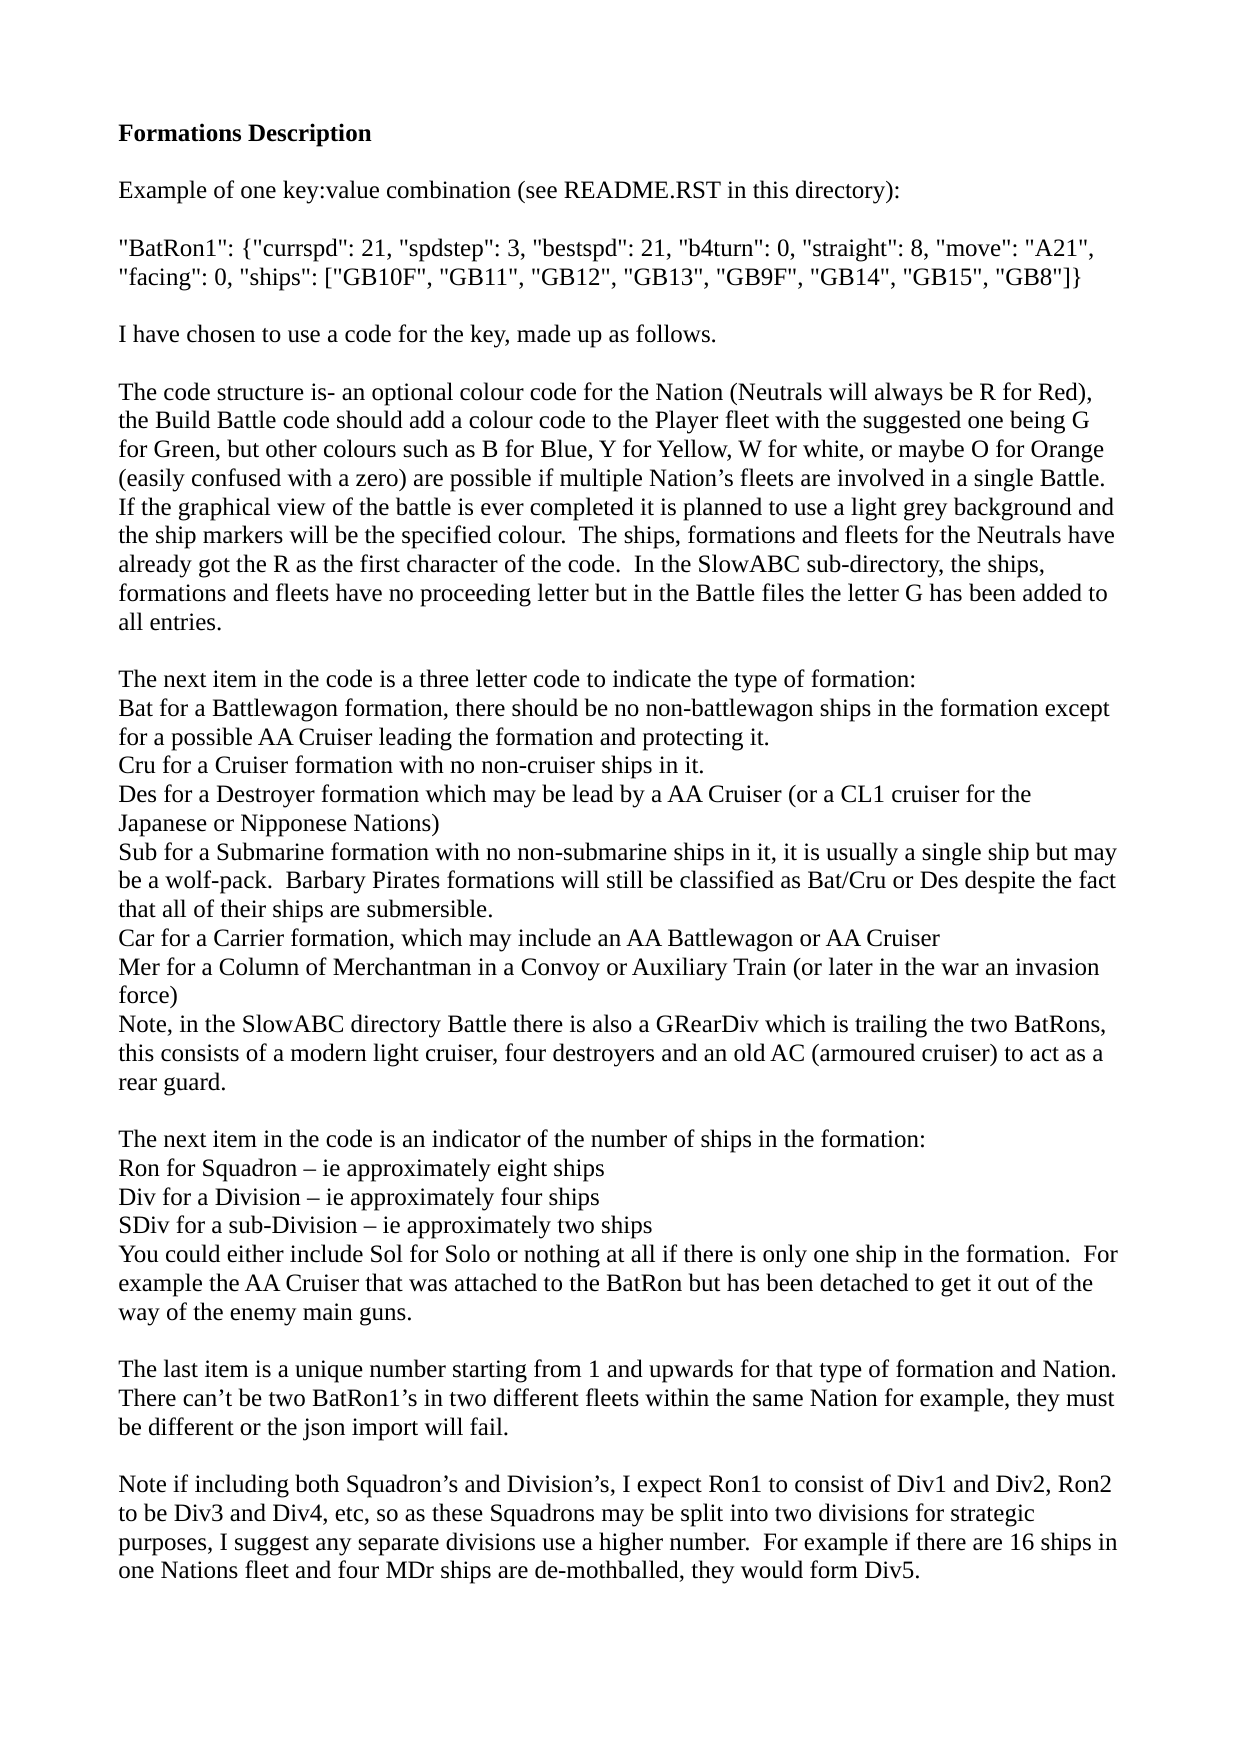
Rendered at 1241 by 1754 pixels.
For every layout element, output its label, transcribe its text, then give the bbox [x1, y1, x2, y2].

text Note if including both Squadron’s and Division’s, I expect Ron1 to consist of Div1 and Div2, Ron2 to be Div3 and Div4, etc, so as these Squadrons may be split into two divisions for strategic purposes, I suggest any separate divisions use a higher number. For example if there are 16 ships in one Nations fleet and four MDr ships are de-mothballed, they would form Div5. [118, 1469, 1122, 1584]
text I have chosen to use a code for the key, made up as follows. [118, 319, 1122, 348]
text Div for a Division – ie approximately four ships [118, 1182, 1122, 1211]
text Note, in the SlowABC directory Battle there is also a GRearDiv which is trailing the two BatRons, this consists of a modern light cruiser, four destroyers and an old AC (armoured cruiser) to act as a rear guard. [118, 1009, 1122, 1096]
text Sub for a Submarine formation with no non-submarine ships in it, it is usually a single ship but may be a wolf-pack. Barbary Pirates formations will still be classified as Bat/Cru or Des despite the fact that all of their ships are submersible. [118, 837, 1122, 923]
text Formations Description [118, 118, 1122, 147]
text You could either include Sol for Solo or nothing at all if there is only one ship in the formation. For example the AA Cruiser that was attached to the BatRon but has been detached to get it out of the way of the enemy main guns. [118, 1239, 1122, 1326]
text The code structure is- an optional colour code for the Nation (Neutrals will always be R for Red), the Build Battle code should add a colour code to the Player fleet with the suggested one being G for Green, but other colours such as B for Blue, Y for Yellow, W for white, or maybe O for Orange (easily confused with a zero) are possible if multiple Nation’s fleets are involved in a single Battle. If the graphical view of the battle is ever completed it is planned to use a light grey background and the ship markers will be the specified colour. The ships, formations and fleets for the Neutrals have already got the R as the first character of the code. In the SlowABC sub-directory, the ships, formations and fleets have no proceeding letter but in the Battle files the letter G has been added to all entries. [118, 377, 1122, 636]
text The next item in the code is an indicator of the number of ships in the formation: [118, 1124, 1122, 1153]
text The next item in the code is a three letter code to indicate the type of formation: [118, 664, 1122, 693]
text Bat for a Battlewagon formation, there should be no non-battlewagon ships in the formation except for a possible AA Cruiser leading the formation and protecting it. [118, 693, 1122, 751]
text Mer for a Column of Merchantman in a Convoy or Auxiliary Train (or later in the war an invasion force) [118, 952, 1122, 1009]
text Ron for Squadron – ie approximately eight ships [118, 1153, 1122, 1182]
text The last item is a unique number starting from 1 and upwards for that type of formation and Nation. There can’t be two BatRon1’s in two different fleets within the same Nation for example, they must be different or the json import will fail. [118, 1354, 1122, 1441]
text SDiv for a sub-Division – ie approximately two ships [118, 1211, 1122, 1239]
text Des for a Destroyer formation which may be lead by a AA Cruiser (or a CL1 cruiser for the Japanese or Nipponese Nations) [118, 779, 1122, 837]
text Example of one key:value combination (see README.RST in this directory): [118, 176, 1122, 204]
text Cru for a Cruiser formation with no non-cruiser ships in it. [118, 751, 1122, 779]
text Car for a Carrier formation, which may include an AA Battlewagon or AA Cruiser [118, 923, 1122, 952]
text "BatRon1": {"currspd": 21, "spdstep": 3, "bestspd": 21, "b4turn": 0, "straight": 8, "move": "A21", "facing": 0, "ships": ["GB10F", "GB11", "GB12", "GB13", "GB9F", "GB14", "GB15", "GB8"]} [118, 233, 1122, 291]
